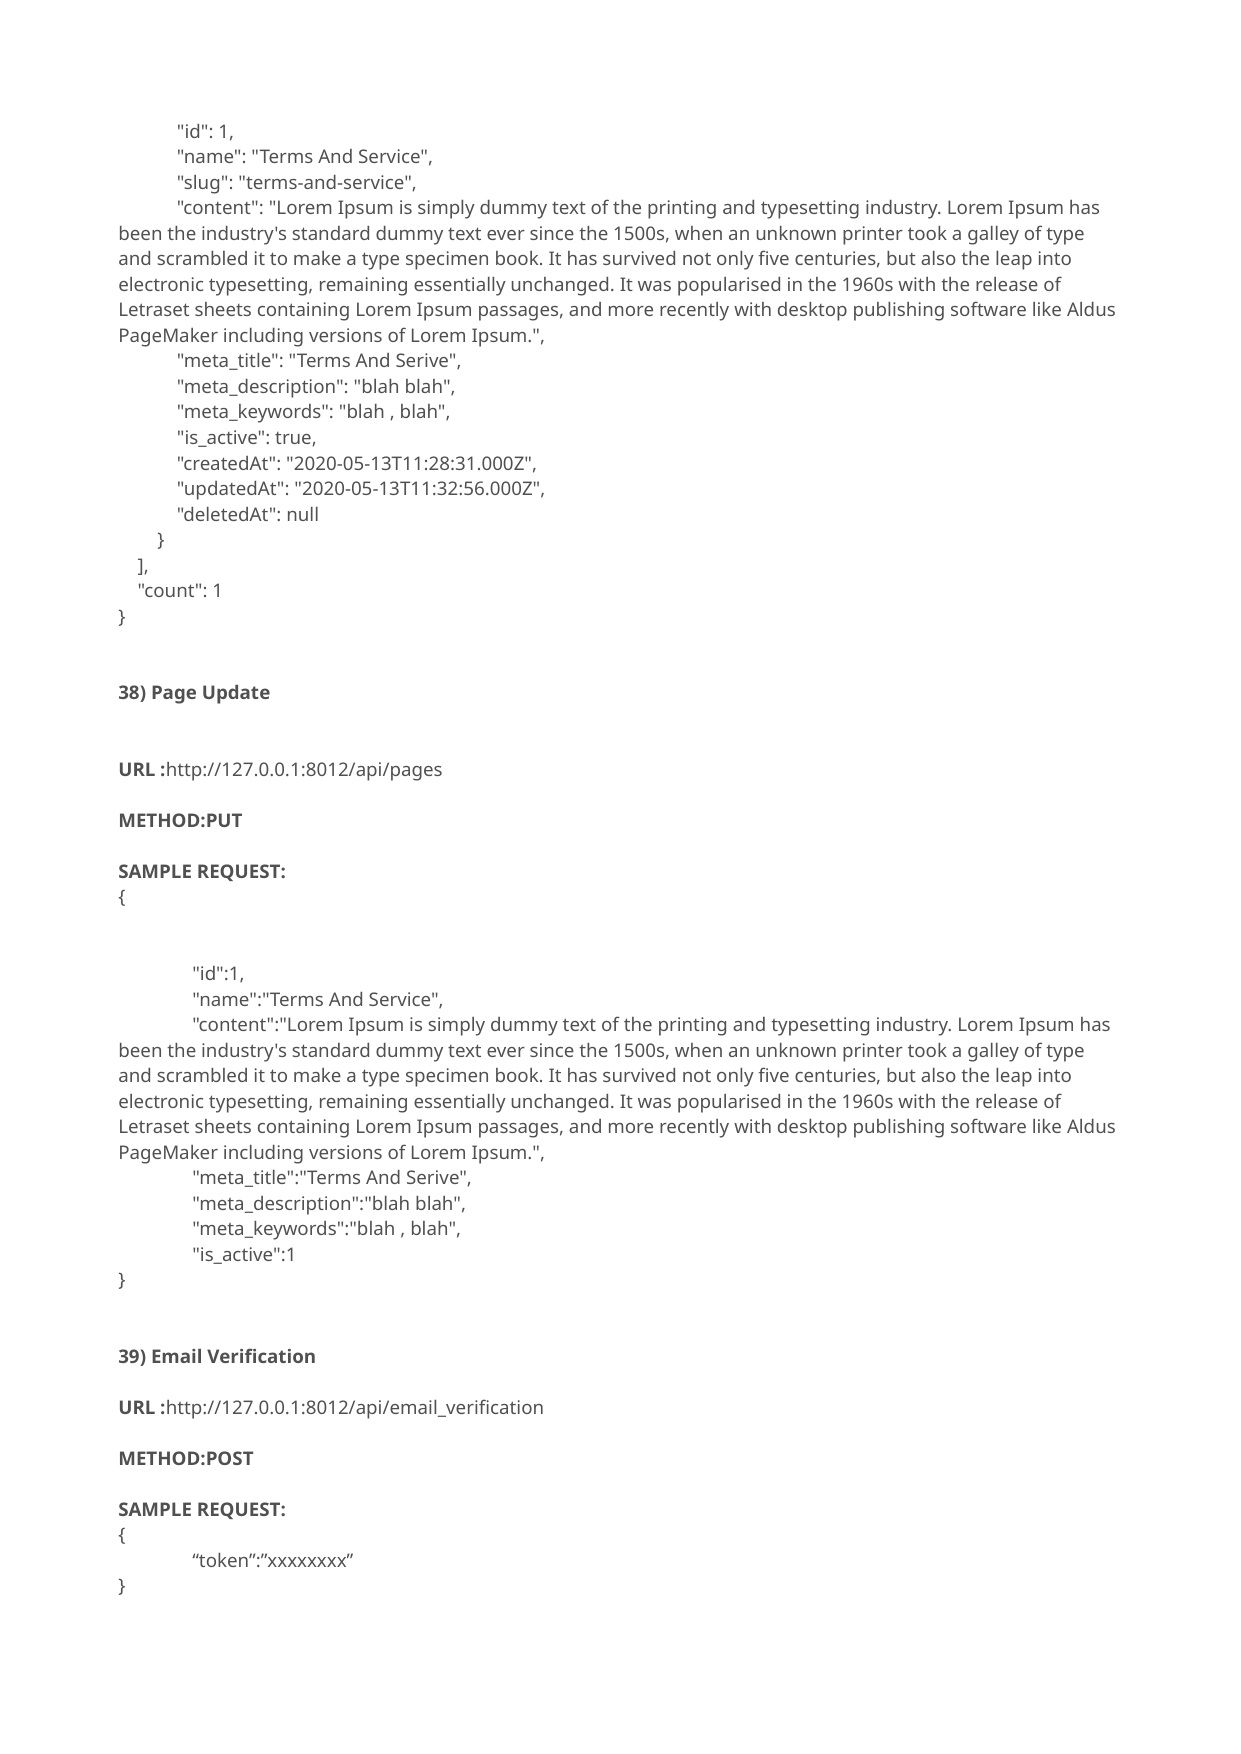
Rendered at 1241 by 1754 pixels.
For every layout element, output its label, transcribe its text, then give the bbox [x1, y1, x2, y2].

text } [118, 603, 1122, 628]
text "slug": "terms-and-service", [118, 169, 1122, 195]
text "name": "Terms And Service", [118, 144, 1122, 169]
text "count": 1 [118, 577, 1122, 603]
text ], [118, 552, 1122, 577]
text "deletedAt": null [118, 501, 1122, 526]
text } [118, 1267, 1122, 1292]
text “token”:”xxxxxxxx” [118, 1547, 1122, 1573]
text SAMPLE REQUEST: [118, 858, 1122, 884]
text "content":"Lorem Ipsum is simply dummy text of the printing and typesetting industry. Lorem Ipsum has been the industry's standard dummy text ever since the 1500s, when an unknown printer took a galley of type and scrambled it to make a type specimen book. It has survived not only five centuries, but also the leap into electronic typesetting, remaining essentially unchanged. It was popularised in the 1960s with the release of Letraset sheets containing Lorem Ipsum passages, and more recently with desktop publishing software like Aldus PageMaker including versions of Lorem Ipsum.", [118, 1011, 1122, 1164]
text METHOD:PUT [118, 807, 1122, 833]
text "meta_description": "blah blah", [118, 373, 1122, 399]
text URL :http://127.0.0.1:8012/api/email_verification [118, 1394, 1122, 1420]
text "name":"Terms And Service", [118, 986, 1122, 1011]
text "createdAt": "2020-05-13T11:28:31.000Z", [118, 450, 1122, 475]
text "is_active": true, [118, 424, 1122, 450]
text "is_active":1 [118, 1241, 1122, 1267]
text { [118, 1522, 1122, 1547]
text "meta_title":"Terms And Serive", [118, 1164, 1122, 1190]
text METHOD:POST [118, 1445, 1122, 1471]
text { [118, 884, 1122, 909]
text "updatedAt": "2020-05-13T11:32:56.000Z", [118, 475, 1122, 501]
text "meta_description":"blah blah", [118, 1190, 1122, 1216]
text "id":1, [118, 960, 1122, 986]
text SAMPLE REQUEST: [118, 1496, 1122, 1522]
text "id": 1, [118, 118, 1122, 144]
text "content": "Lorem Ipsum is simply dummy text of the printing and typesetting industry. Lorem Ipsum has been the industry's standard dummy text ever since the 1500s, when an unknown printer took a galley of type and scrambled it to make a type specimen book. It has survived not only five centuries, but also the leap into electronic typesetting, remaining essentially unchanged. It was popularised in the 1960s with the release of Letraset sheets containing Lorem Ipsum passages, and more recently with desktop publishing software like Aldus PageMaker including versions of Lorem Ipsum.", [118, 195, 1122, 348]
text "meta_keywords": "blah , blah", [118, 399, 1122, 424]
text "meta_title": "Terms And Serive", [118, 348, 1122, 373]
text } [118, 1573, 1122, 1598]
text 38) Page Update [118, 679, 1122, 705]
text 39) Email Verification [118, 1343, 1122, 1369]
text } [118, 526, 1122, 552]
text URL :http://127.0.0.1:8012/api/pages [118, 756, 1122, 782]
text "meta_keywords":"blah , blah", [118, 1216, 1122, 1241]
